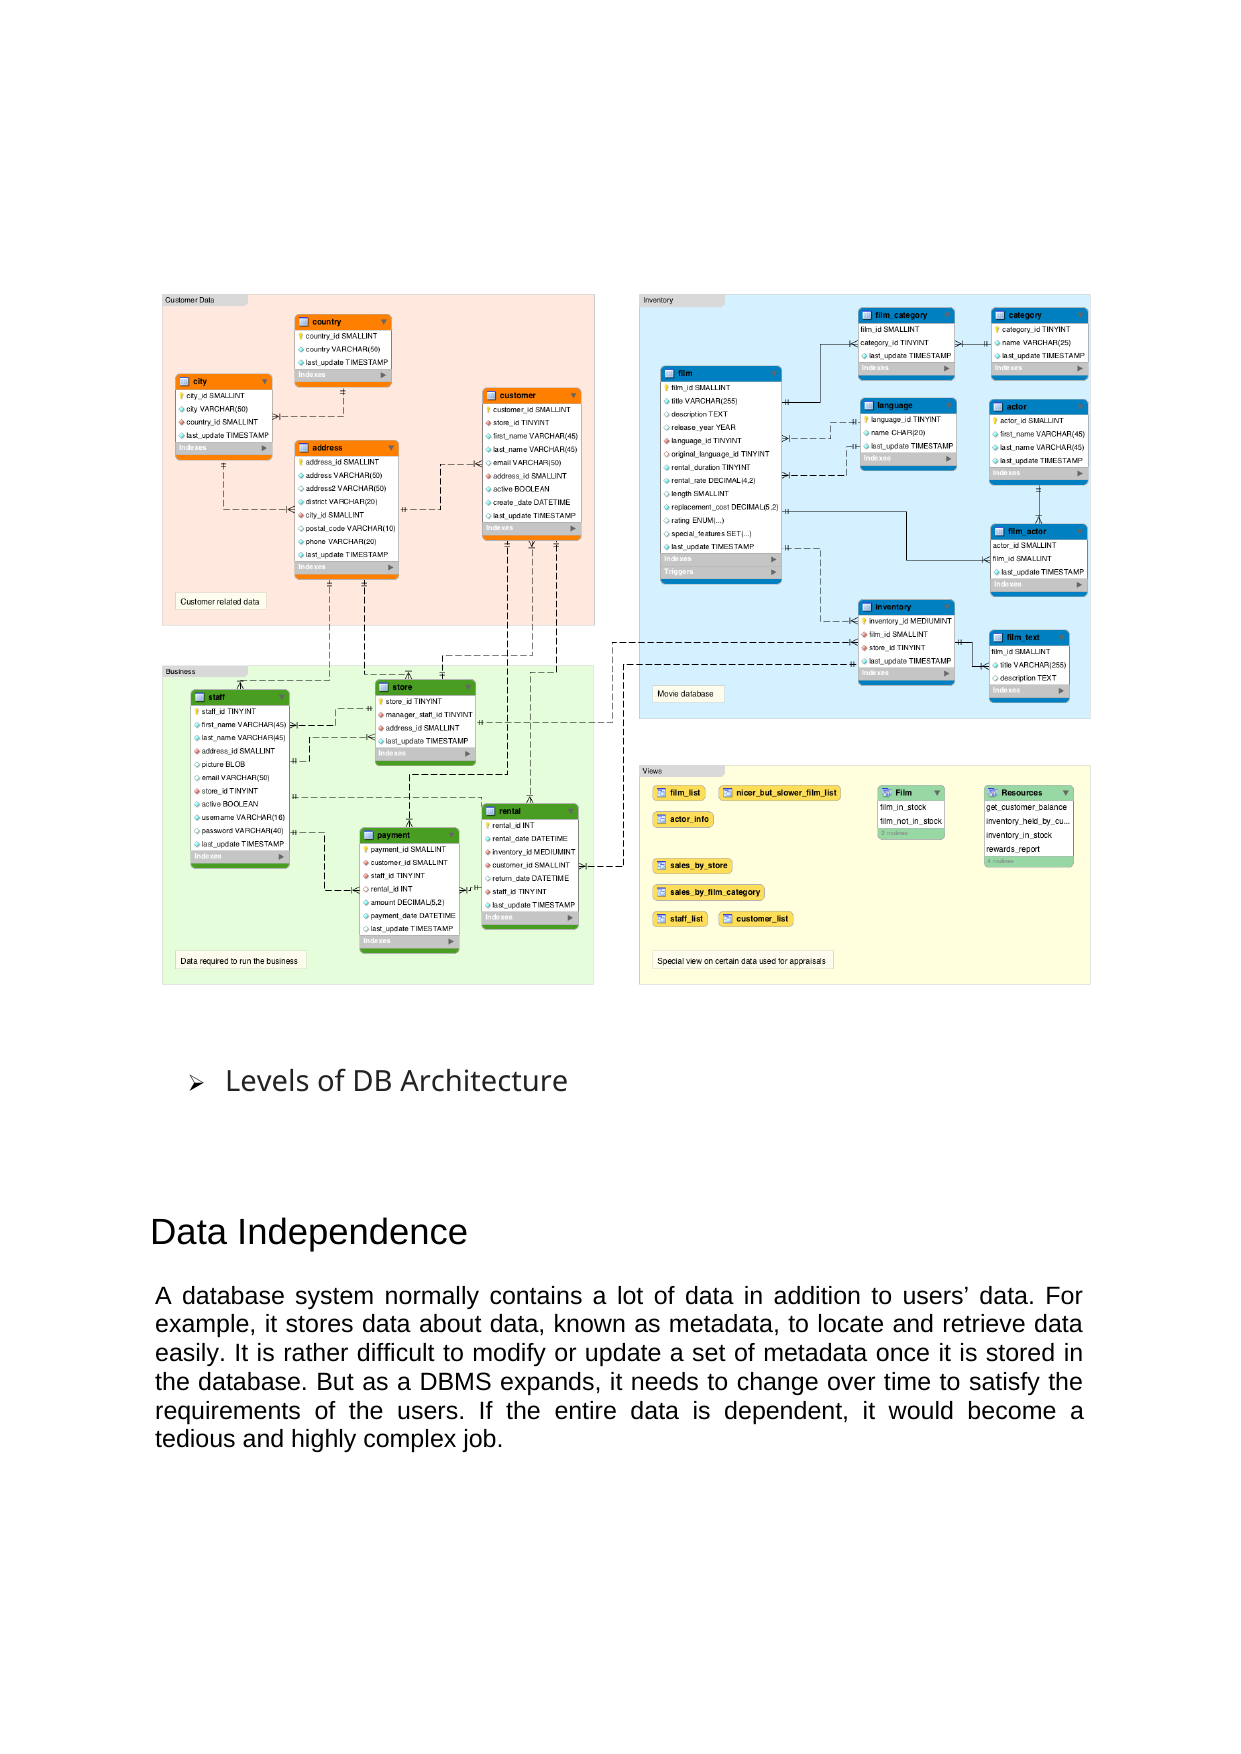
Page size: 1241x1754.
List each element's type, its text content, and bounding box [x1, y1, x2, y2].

subtitle Data Independence [150, 1202, 1090, 1252]
text A database system normally contains a lot of data in addition to users’ data. For example, it stores data about data, known as metadata, to locate and retrieve data easily. It is rather difficult to modify or update a set of metadata once it is stored in the database. But as a DBMS expands, it needs to change over time to satisfy the requirements of the users. If the entire data is dependent, it would become a tedious and highly complex job. [155, 1281, 1085, 1453]
list Levels of DB Architecture [187, 1060, 1090, 1100]
